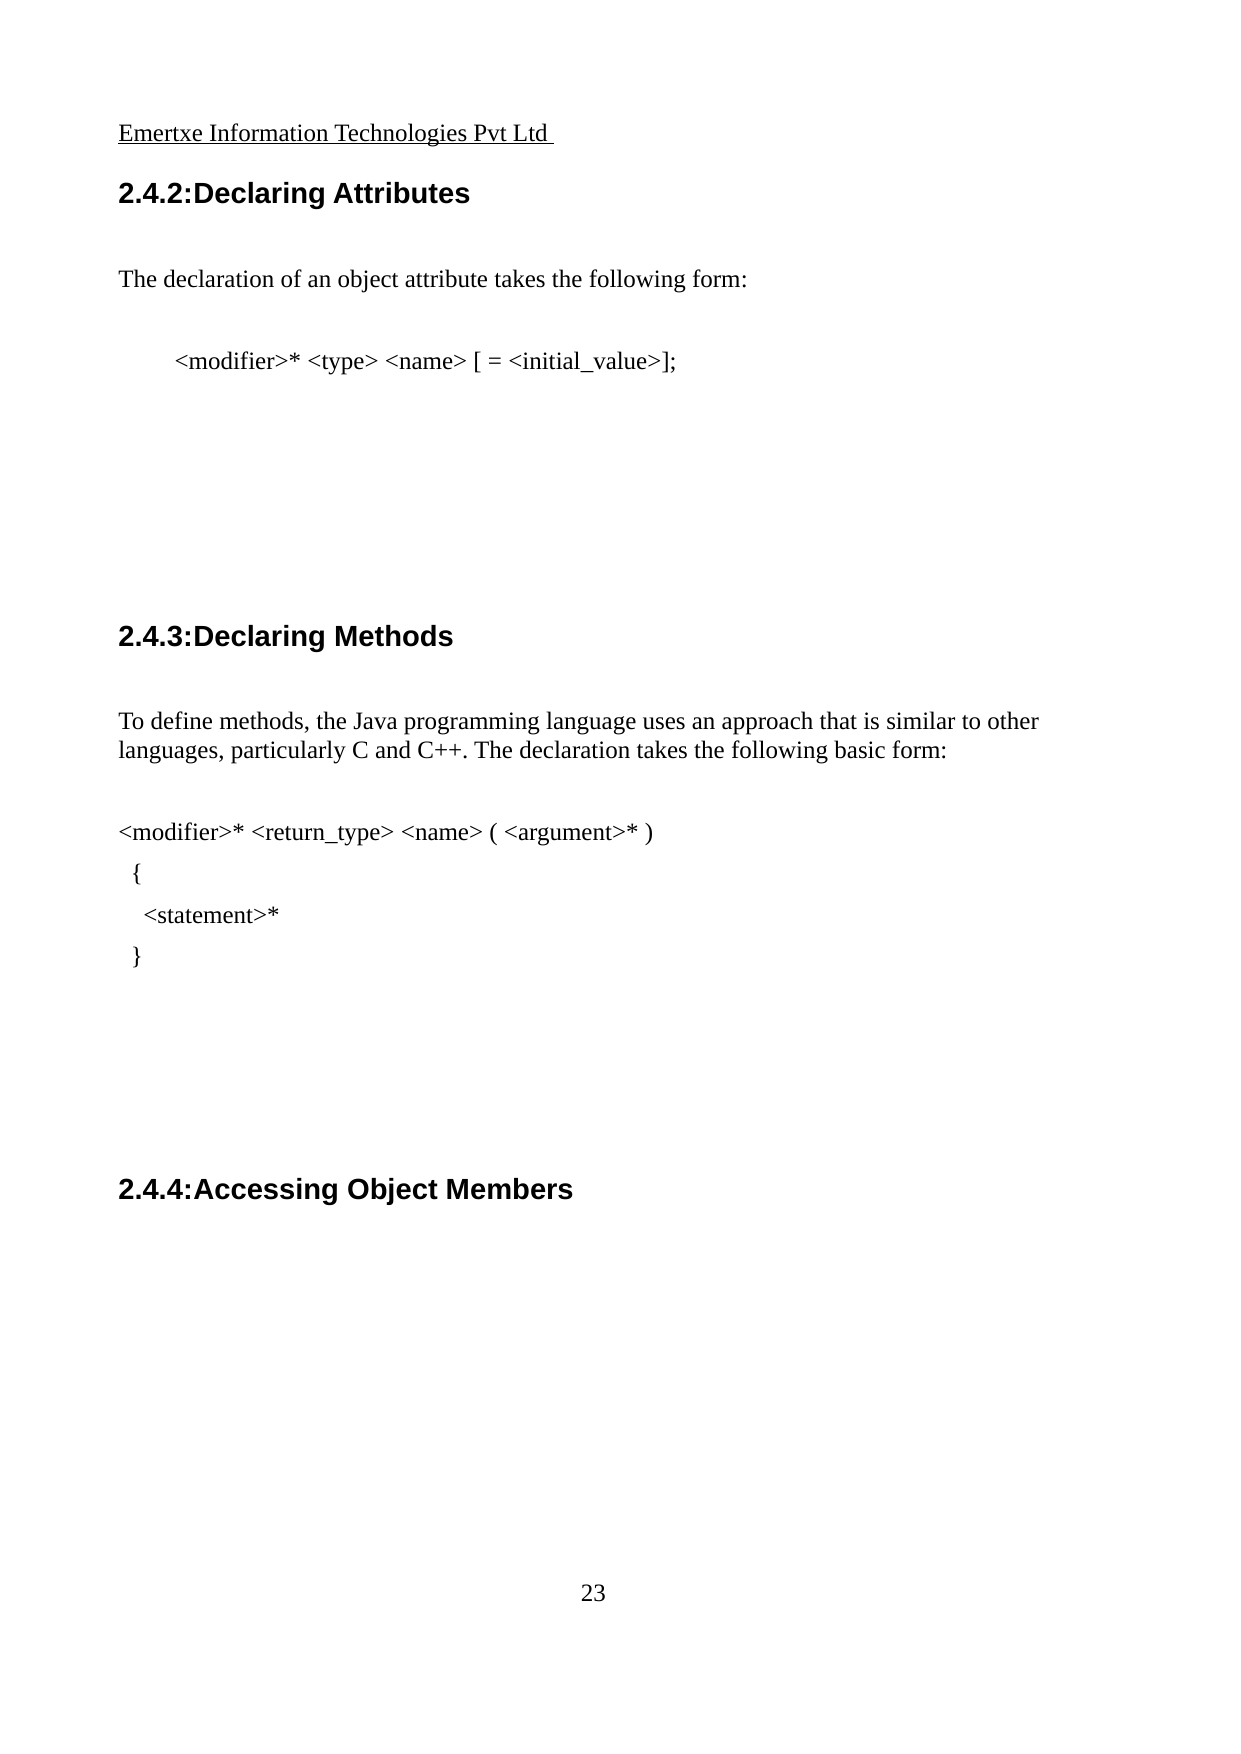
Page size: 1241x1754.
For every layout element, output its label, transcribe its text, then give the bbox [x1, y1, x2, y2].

subtitle Declaring Attributes [118, 176, 1122, 210]
text <modifier>* <type> <name> [ = <initial_value>]; [118, 346, 1122, 375]
text To define methods, the Java programming language uses an approach that is similar to other languages, particularly C and C++. The declaration takes the following basic form: [118, 706, 1122, 763]
text } [118, 941, 1122, 970]
text { [118, 858, 1122, 887]
text <statement>* [118, 900, 1122, 928]
text The declaration of an object attribute takes the following form: [118, 264, 1122, 292]
subtitle Declaring Methods [118, 619, 1122, 652]
text <modifier>* <return_type> <name> ( <argument>* ) [118, 817, 1122, 846]
subtitle Accessing Object Members [118, 1172, 1122, 1206]
